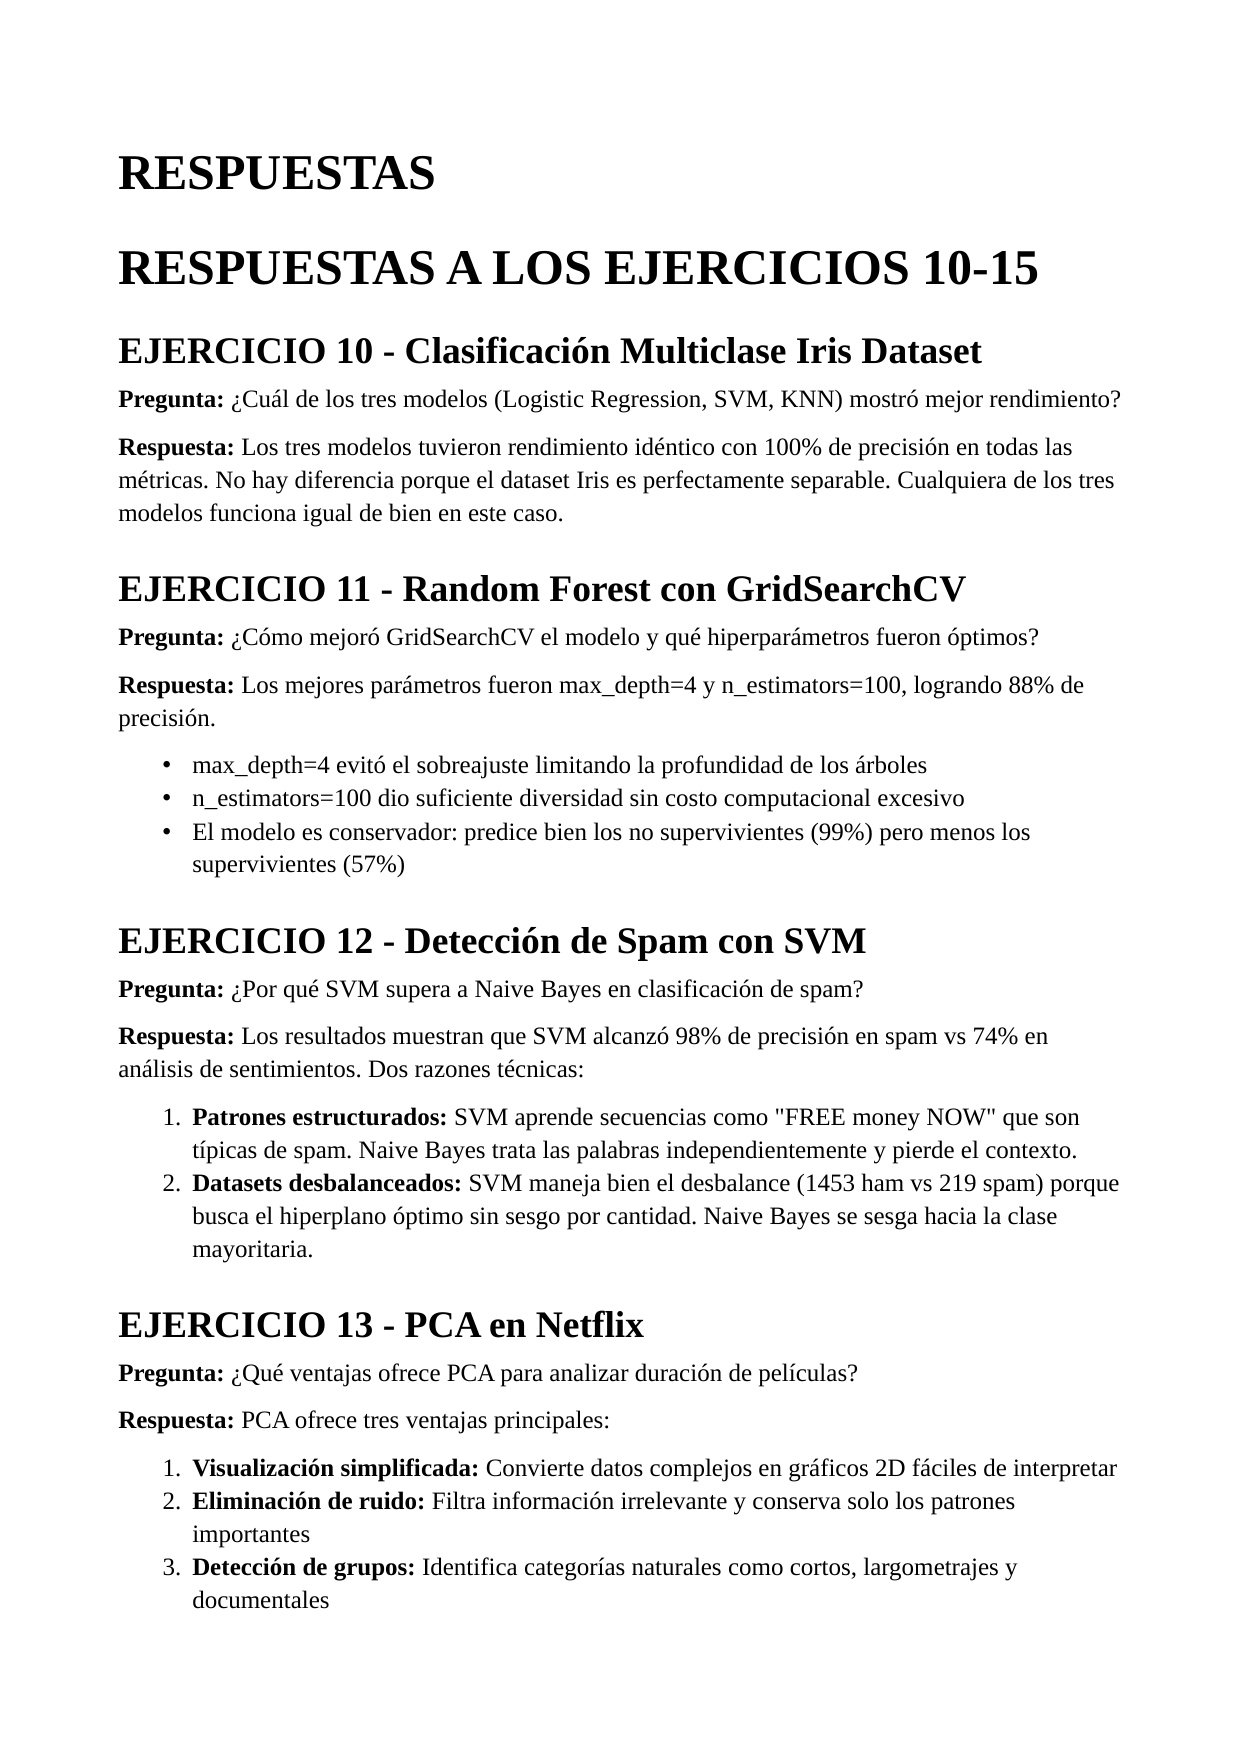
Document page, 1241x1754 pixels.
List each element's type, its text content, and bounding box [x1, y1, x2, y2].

list max_depth=4 evitó el sobreajuste limitando la profundidad de los árboles [162, 751, 1122, 779]
subtitle RESPUESTAS A LOS EJERCICIOS 10-15 [118, 238, 1122, 296]
list El modelo es conservador: predice bien los no supervivientes (99%) pero menos los supervivientes (57%) [162, 817, 1122, 878]
subtitle RESPUESTAS [118, 143, 1122, 201]
text Pregunta: ¿Cómo mejoró GridSearchCV el modelo y qué hiperparámetros fueron óptimos? [118, 622, 1122, 651]
text Respuesta: PCA ofrece tres ventajas principales: [118, 1406, 1122, 1434]
subtitle EJERCICIO 11 - Random Forest con GridSearchCV [118, 567, 1122, 610]
list n_estimators=100 dio suficiente diversidad sin costo computacional excesivo [162, 783, 1122, 812]
list Patrones estructurados: SVM aprende secuencias como "FREE money NOW" que son típicas de spam. Naive Bayes trata las palabras independientemente y pierde el contexto. [162, 1102, 1122, 1164]
list Datasets desbalanceados: SVM maneja bien el desbalance (1453 ham vs 219 spam) porque busca el hiperplano óptimo sin sesgo por cantidad. Naive Bayes se sesga hacia la clase mayoritaria. [162, 1168, 1122, 1263]
text Pregunta: ¿Cuál de los tres modelos (Logistic Regression, SVM, KNN) mostró mejor rendimiento? [118, 384, 1122, 413]
text Respuesta: Los mejores parámetros fueron max_depth=4 y n_estimators=100, logrando 88% de precisión. [118, 670, 1122, 732]
text Respuesta: Los tres modelos tuvieron rendimiento idéntico con 100% de precisión en todas las métricas. No hay diferencia porque el dataset Iris es perfectamente separable. Cualquiera de los tres modelos funciona igual de bien en este caso. [118, 432, 1122, 527]
text Pregunta: ¿Por qué SVM supera a Naive Bayes en clasificación de spam? [118, 974, 1122, 1002]
subtitle EJERCICIO 13 - PCA en Netflix [118, 1302, 1122, 1346]
list Detección de grupos: Identifica categorías naturales como cortos, largometrajes y documentales [162, 1552, 1122, 1614]
list Eliminación de ruido: Filtra información irrelevante y conserva solo los patrones importantes [162, 1486, 1122, 1548]
subtitle EJERCICIO 12 - Detección de Spam con SVM [118, 918, 1122, 961]
list Visualización simplificada: Convierte datos complejos en gráficos 2D fáciles de interpretar [162, 1453, 1122, 1482]
text Respuesta: Los resultados muestran que SVM alcanzó 98% de precisión en spam vs 74% en análisis de sentimientos. Dos razones técnicas: [118, 1021, 1122, 1083]
subtitle EJERCICIO 10 - Clasificación Multiclase Iris Dataset [118, 329, 1122, 372]
text Pregunta: ¿Qué ventajas ofrece PCA para analizar duración de películas? [118, 1358, 1122, 1387]
